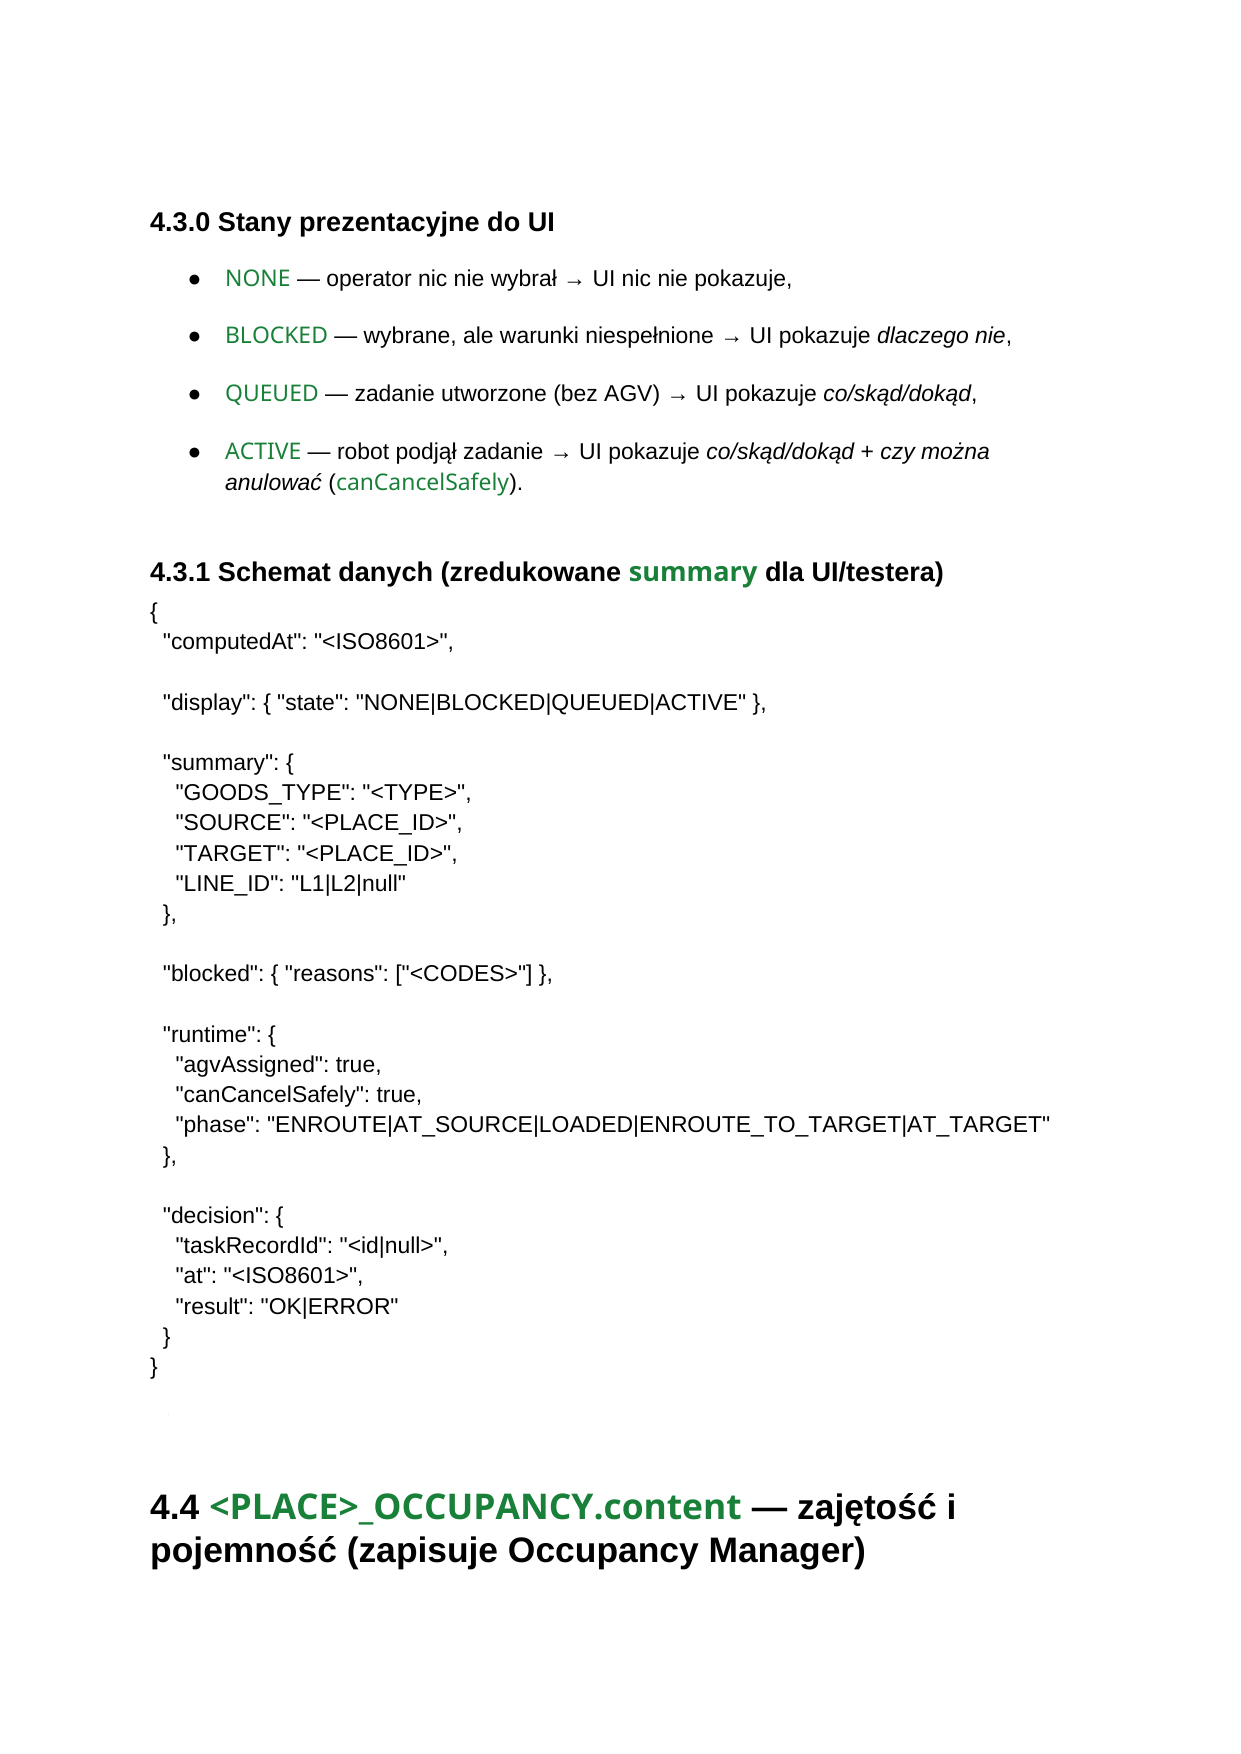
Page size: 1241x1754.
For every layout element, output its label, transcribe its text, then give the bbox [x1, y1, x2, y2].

subtitle 4.3.0 Stany prezentacyjne do UI [150, 206, 1090, 237]
text "TARGET": "<PLACE_ID>", [150, 839, 1090, 866]
text "blocked": { "reasons": ["<CODES>"] }, [150, 960, 1090, 987]
text "display": { "state": "NONE|BLOCKED|QUEUED|ACTIVE" }, [150, 688, 1090, 715]
text "taskRecordId": "<id|null>", [150, 1232, 1090, 1258]
text "SOURCE": "<PLACE_ID>", [150, 809, 1090, 836]
text }, [150, 900, 1090, 926]
text "at": "<ISO8601>", [150, 1262, 1090, 1289]
text "runtime": { [150, 1021, 1090, 1047]
text "phase": "ENROUTE|AT_SOURCE|LOADED|ENROUTE_TO_TARGET|AT_TARGET" [150, 1111, 1090, 1138]
text "canCancelSafely": true, [150, 1081, 1090, 1107]
text }, [150, 1142, 1090, 1168]
list ACTIVE — robot podjął zadanie → UI pokazuje co/skąd/dokąd + czy można anulować (canCancelSafely). [187, 434, 1090, 523]
list QUEUED — zadanie utworzone (bez AGV) → UI pokazuje co/skąd/dokąd, [187, 377, 1090, 434]
text "GOODS_TYPE": "<TYPE>", [150, 779, 1090, 805]
text } [150, 1323, 1090, 1349]
text { [150, 598, 1090, 624]
text "result": "OK|ERROR" [150, 1293, 1090, 1319]
text "computedAt": "<ISO8601>", [150, 628, 1090, 654]
text } [150, 1353, 1090, 1379]
text "summary": { [150, 749, 1090, 775]
list BLOCKED — wybrane, ale warunki niespełnione → UI pokazuje dlaczego nie, [187, 319, 1090, 377]
text "LINE_ID": "L1|L2|null" [150, 870, 1090, 896]
list NONE — operator nic nie wybrał → UI nic nie pokazuje, [187, 262, 1090, 319]
text "decision": { [150, 1202, 1090, 1228]
subtitle 4.3.1 Schemat danych (zredukowane summary dla UI/testera) [150, 553, 1090, 589]
text "agvAssigned": true, [150, 1051, 1090, 1077]
subtitle 4.4 <PLACE>_OCCUPANCY.content — zajętość i pojemność (zapisuje Occupancy Manager) [150, 1481, 1090, 1570]
list [187, 150, 1090, 176]
